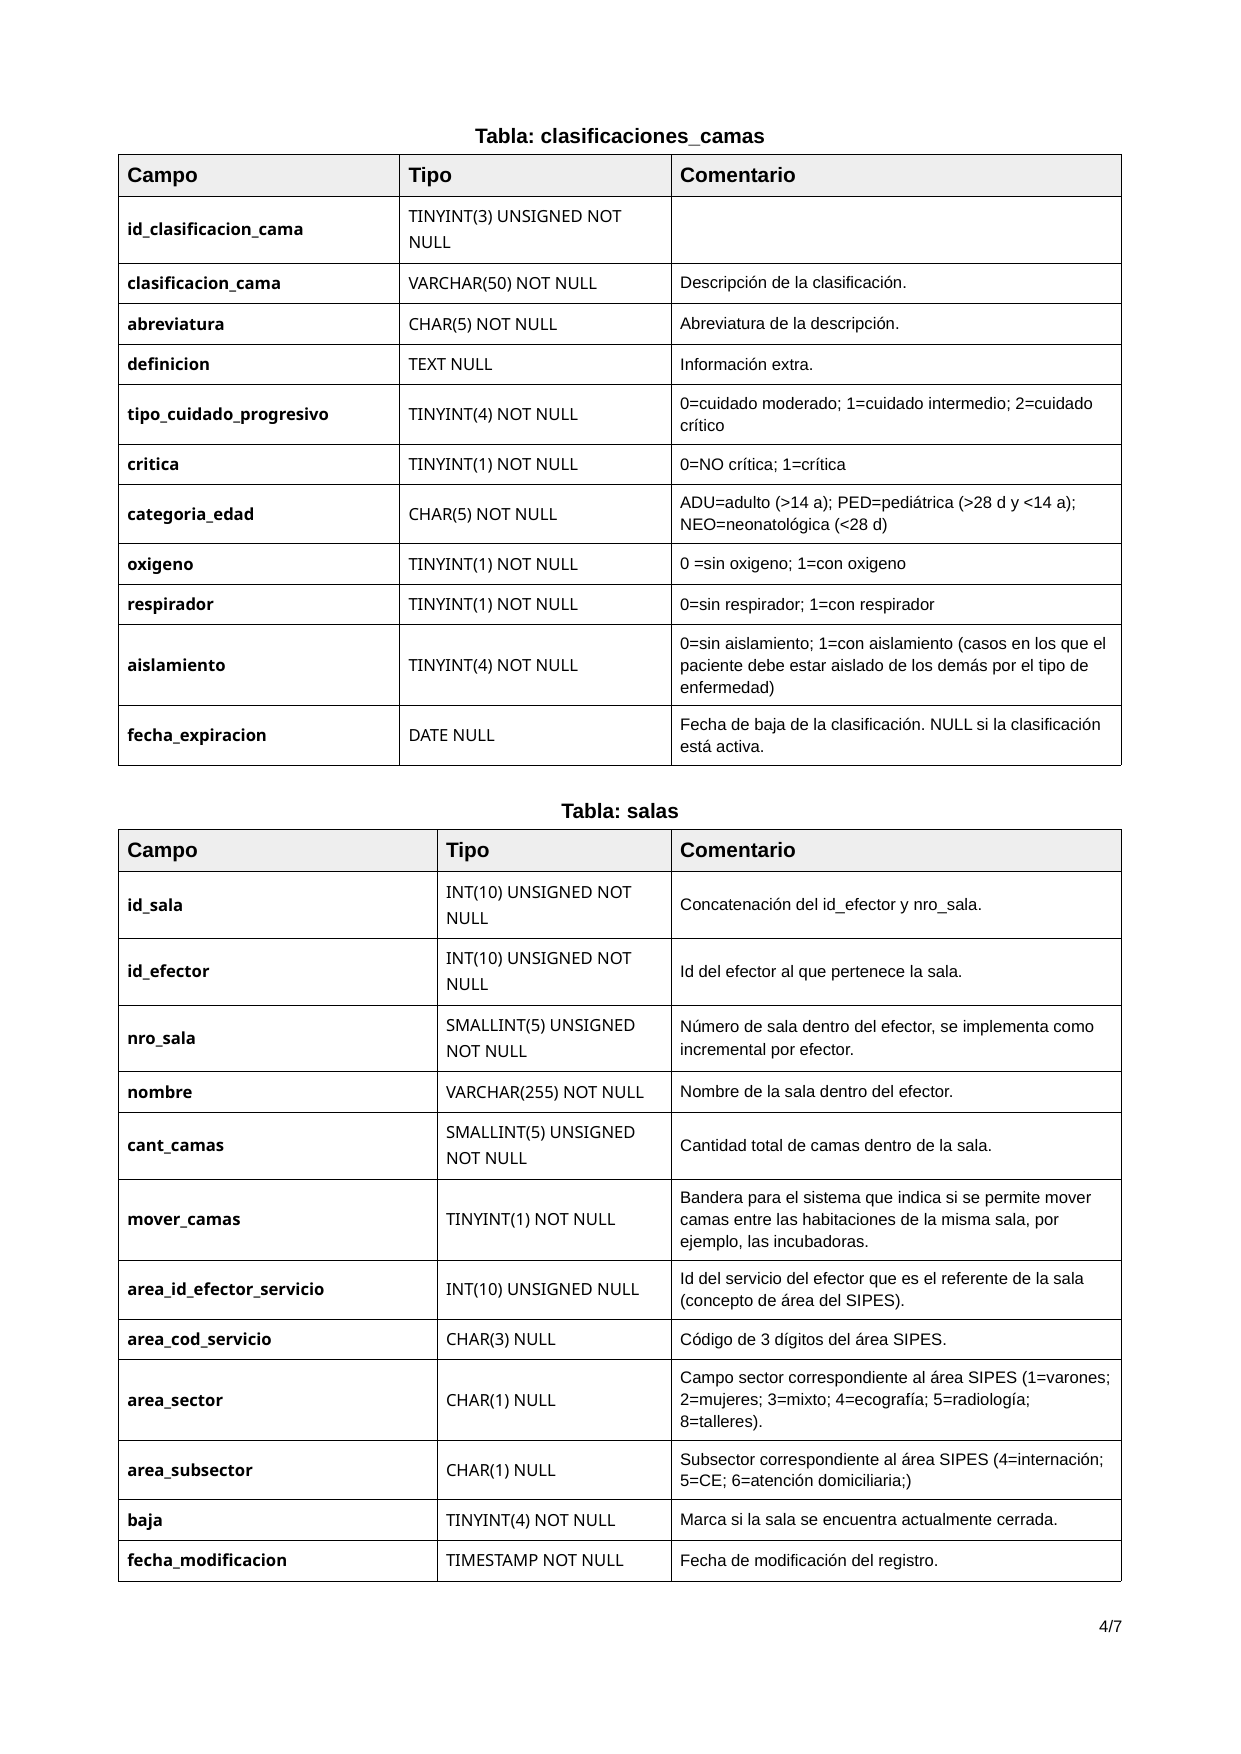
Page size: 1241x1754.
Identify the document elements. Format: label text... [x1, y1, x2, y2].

table_cell area_id_efector_servicio [119, 1261, 437, 1318]
table_cell Fecha de modificación del registro. [672, 1541, 1121, 1581]
table_cell clasificacion_cama [119, 264, 399, 303]
table_cell Descripción de la clasificación. [672, 264, 1121, 303]
table_cell mover_camas [119, 1180, 437, 1259]
table_cell area_sector [119, 1360, 437, 1440]
table_cell TINYINT(3) UNSIGNED NOT NULL [400, 197, 671, 262]
table_header Comentario [672, 155, 1121, 196]
table_cell Abreviatura de la descripción. [672, 304, 1121, 344]
table_cell TINYINT(4) NOT NULL [438, 1500, 671, 1540]
table_cell CHAR(5) NOT NULL [400, 485, 671, 543]
table_cell critica [119, 445, 399, 484]
table_cell TIMESTAMP NOT NULL [438, 1541, 671, 1581]
table_cell 0 =sin oxigeno; 1=con oxigeno [672, 544, 1121, 584]
table_cell 0=cuidado moderado; 1=cuidado intermedio; 2=cuidado crítico [672, 385, 1121, 443]
table_cell Número de sala dentro del efector, se implementa como incremental por efector. [672, 1006, 1121, 1071]
table_cell oxigeno [119, 544, 399, 584]
table_header Tipo [400, 155, 671, 196]
table_cell TINYINT(4) NOT NULL [400, 385, 671, 443]
table_cell Subsector correspondiente al área SIPES (4=internación; 5=CE; 6=atención domiciliaria;) [672, 1441, 1121, 1499]
table_cell TINYINT(1) NOT NULL [400, 445, 671, 484]
table_cell 0=NO crítica; 1=crítica [672, 445, 1121, 484]
table_cell fecha_modificacion [119, 1541, 437, 1581]
table_cell fecha_expiracion [119, 706, 399, 764]
table_cell id_clasificacion_cama [119, 197, 399, 262]
table_cell nombre [119, 1072, 437, 1112]
table_cell id_efector [119, 939, 437, 1004]
table_cell 0=sin respirador; 1=con respirador [672, 585, 1121, 624]
table_cell ADU=adulto (>14 a); PED=pediátrica (>28 d y <14 a); NEO=neonatológica (<28 d) [672, 485, 1121, 543]
table_cell INT(10) UNSIGNED NOT NULL [438, 939, 671, 1004]
table_cell baja [119, 1500, 437, 1540]
table_cell INT(10) UNSIGNED NULL [438, 1261, 671, 1318]
table_cell TINYINT(1) NOT NULL [400, 585, 671, 624]
table_cell Id del servicio del efector que es el referente de la sala (concepto de área del SIPES). [672, 1261, 1121, 1318]
table_cell respirador [119, 585, 399, 624]
table_cell VARCHAR(50) NOT NULL [400, 264, 671, 303]
table_cell DATE NULL [400, 706, 671, 764]
table_cell aislamiento [119, 625, 399, 705]
table_cell Cantidad total de camas dentro de la sala. [672, 1113, 1121, 1178]
table_cell CHAR(1) NULL [438, 1441, 671, 1499]
table_cell Información extra. [672, 345, 1121, 384]
table_header Campo [119, 155, 399, 196]
table_cell nro_sala [119, 1006, 437, 1071]
table_cell CHAR(5) NOT NULL [400, 304, 671, 344]
table_cell TINYINT(1) NOT NULL [438, 1180, 671, 1259]
table_cell TINYINT(4) NOT NULL [400, 625, 671, 705]
table_cell SMALLINT(5) UNSIGNED NOT NULL [438, 1113, 671, 1178]
table_cell cant_camas [119, 1113, 437, 1178]
table_cell SMALLINT(5) UNSIGNED NOT NULL [438, 1006, 671, 1071]
table_cell Concatenación del id_efector y nro_sala. [672, 872, 1121, 938]
table_cell Bandera para el sistema que indica si se permite mover camas entre las habitaciones de la misma sala, por ejemplo, las incubadoras. [672, 1180, 1121, 1259]
table_cell INT(10) UNSIGNED NOT NULL [438, 872, 671, 938]
table_cell area_cod_servicio [119, 1320, 437, 1359]
table_cell CHAR(1) NULL [438, 1360, 671, 1440]
table_cell Id del efector al que pertenece la sala. [672, 939, 1121, 1004]
table_header Tipo [438, 830, 671, 871]
text Tabla: clasificaciones_camas [118, 124, 1122, 148]
table_cell Marca si la sala se encuentra actualmente cerrada. [672, 1500, 1121, 1540]
table_cell TINYINT(1) NOT NULL [400, 544, 671, 584]
table_cell Campo sector correspondiente al área SIPES (1=varones; 2=mujeres; 3=mixto; 4=ecografía; 5=radiología; 8=talleres). [672, 1360, 1121, 1440]
table_cell CHAR(3) NULL [438, 1320, 671, 1359]
table_cell Código de 3 dígitos del área SIPES. [672, 1320, 1121, 1359]
table_cell categoria_edad [119, 485, 399, 543]
table_cell abreviatura [119, 304, 399, 344]
table_header Comentario [672, 830, 1121, 871]
table_cell tipo_cuidado_progresivo [119, 385, 399, 443]
table_cell definicion [119, 345, 399, 384]
table_cell Nombre de la sala dentro del efector. [672, 1072, 1121, 1112]
table_cell TEXT NULL [400, 345, 671, 384]
table_cell [672, 197, 1121, 262]
text Tabla: salas [118, 799, 1122, 823]
table_cell Fecha de baja de la clasificación. NULL si la clasificación está activa. [672, 706, 1121, 764]
table_cell area_subsector [119, 1441, 437, 1499]
table_cell id_sala [119, 872, 437, 938]
table_header Campo [119, 830, 437, 871]
table_cell VARCHAR(255) NOT NULL [438, 1072, 671, 1112]
table_cell 0=sin aislamiento; 1=con aislamiento (casos en los que el paciente debe estar aislado de los demás por el tipo de enfermedad) [672, 625, 1121, 705]
